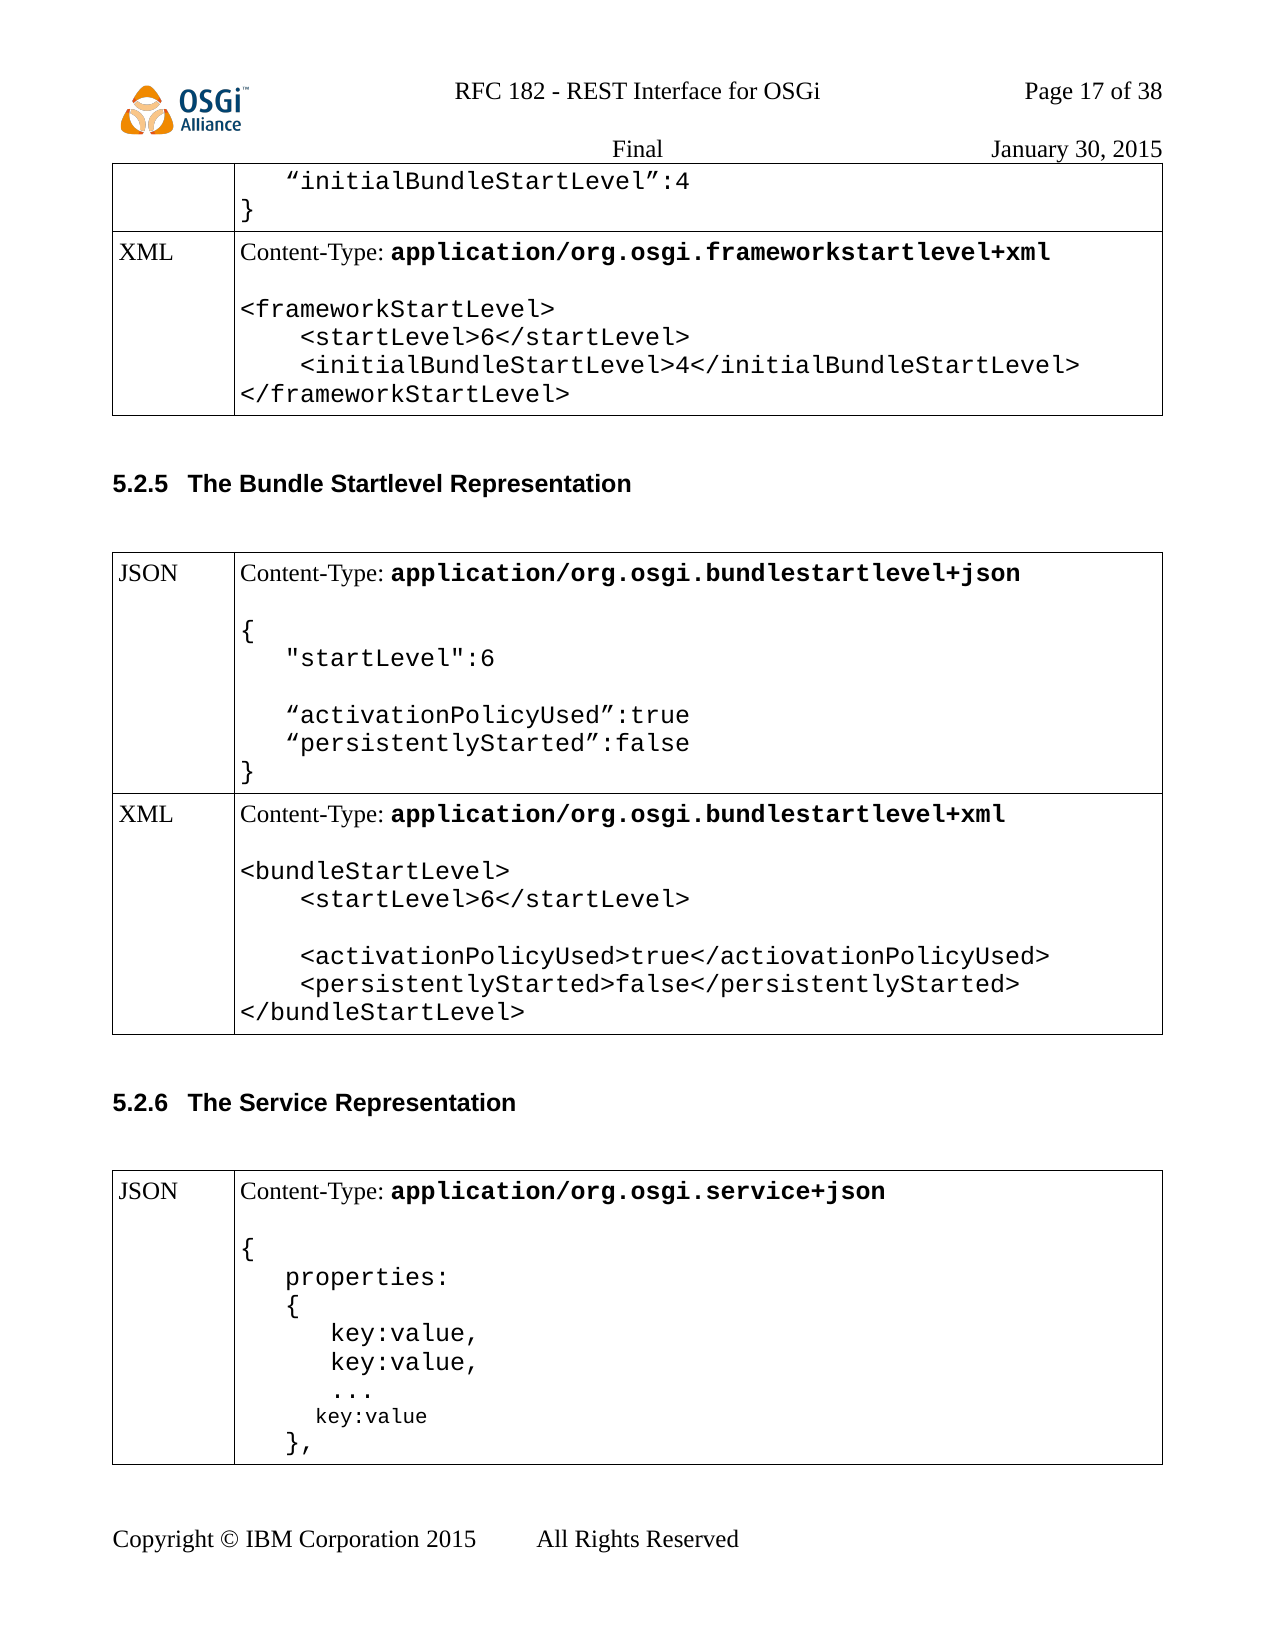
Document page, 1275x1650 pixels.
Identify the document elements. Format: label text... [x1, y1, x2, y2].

table_cell XML [113, 232, 234, 415]
table_header Content-Type: application/org.osgi.bundlestartlevel+json { "startLevel":6 “activationPolicyUsed”:true “persistentlyStarted”:false } [235, 553, 1162, 793]
table_header “initialBundleStartLevel”:4 } [235, 164, 1162, 231]
table_header JSON [113, 1171, 234, 1463]
table_cell XML [113, 794, 234, 1034]
picture [113, 78, 257, 142]
table_header [113, 164, 234, 231]
subtitle The Bundle Startlevel Representation [112, 469, 1162, 498]
subtitle The Service Representation [112, 1088, 1162, 1117]
table_cell Content-Type: application/org.osgi.frameworkstartlevel+xml <frameworkStartLevel> <startLevel>6</startLevel> <initialBundleStartLevel>4</initialBundleStartLevel> </frameworkStartLevel> [235, 232, 1162, 415]
table_cell Content-Type: application/org.osgi.bundlestartlevel+xml <bundleStartLevel> <startLevel>6</startLevel> <activationPolicyUsed>true</actiovationPolicyUsed> <persistentlyStarted>false</persistentlyStarted> </bundleStartLevel> [235, 794, 1162, 1034]
table_header Content-Type: application/org.osgi.service+json { properties: { key:value, key:value, ... key:value }, [235, 1171, 1162, 1463]
table_header JSON [113, 553, 234, 793]
